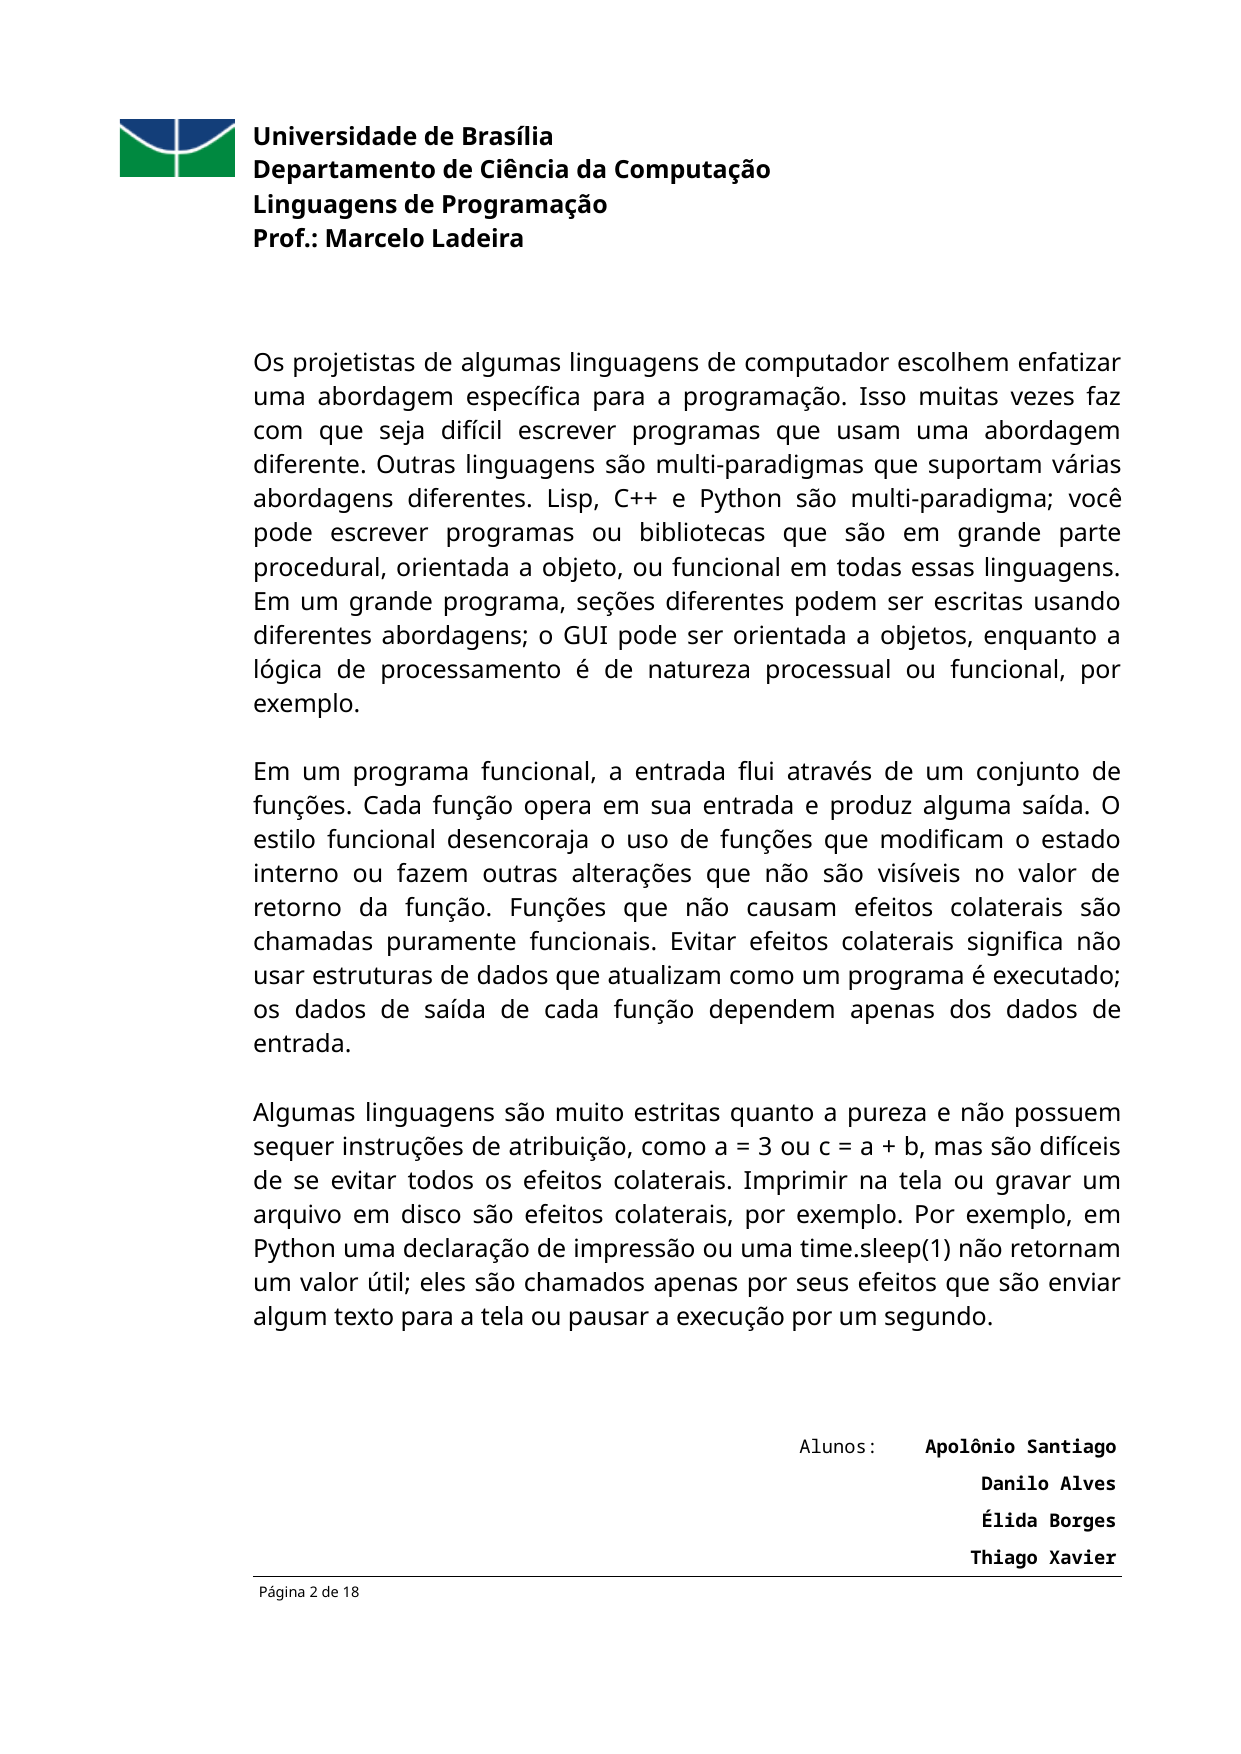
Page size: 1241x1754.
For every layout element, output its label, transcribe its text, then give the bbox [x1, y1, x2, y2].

text Em um programa funcional, a entrada flui através de um conjunto de funções. Cada função opera em sua entrada e produz alguma saída. O estilo funcional desencoraja o uso de funções que modificam o estado interno ou fazem outras alterações que não são visíveis no valor de retorno da função. Funções que não causam efeitos colaterais são chamadas puramente funcionais. Evitar efeitos colaterais significa não usar estruturas de dados que atualizam como um programa é executado; os dados de saída de cada função dependem apenas dos dados de entrada. [253, 753, 1122, 1060]
text Algumas linguagens são muito estritas quanto a pureza e não possuem sequer instruções de atribuição, como a = 3 ou c = a + b, mas são difíceis de se evitar todos os efeitos colaterais. Imprimir na tela ou gravar um arquivo em disco são efeitos colaterais, por exemplo. Por exemplo, em Python uma declaração de impressão ou uma time.sleep(1) não retornam um valor útil; eles são chamados apenas por seus efeitos que são enviar algum texto para a tela ou pausar a execução por um segundo. [253, 1094, 1122, 1333]
text Os projetistas de algumas linguagens de computador escolhem enfatizar uma abordagem específica para a programação. Isso muitas vezes faz com que seja difícil escrever programas que usam uma abordagem diferente. Outras linguagens são multi-paradigmas que suportam várias abordagens diferentes. Lisp, C++ e Python são multi-paradigma; você pode escrever programas ou bibliotecas que são em grande parte procedural, orientada a objeto, ou funcional em todas essas linguagens. Em um grande programa, seções diferentes podem ser escritas usando diferentes abordagens; o GUI pode ser orientada a objetos, enquanto a lógica de processamento é de natureza processual ou funcional, por exemplo. [253, 345, 1122, 719]
picture [119, 119, 235, 177]
